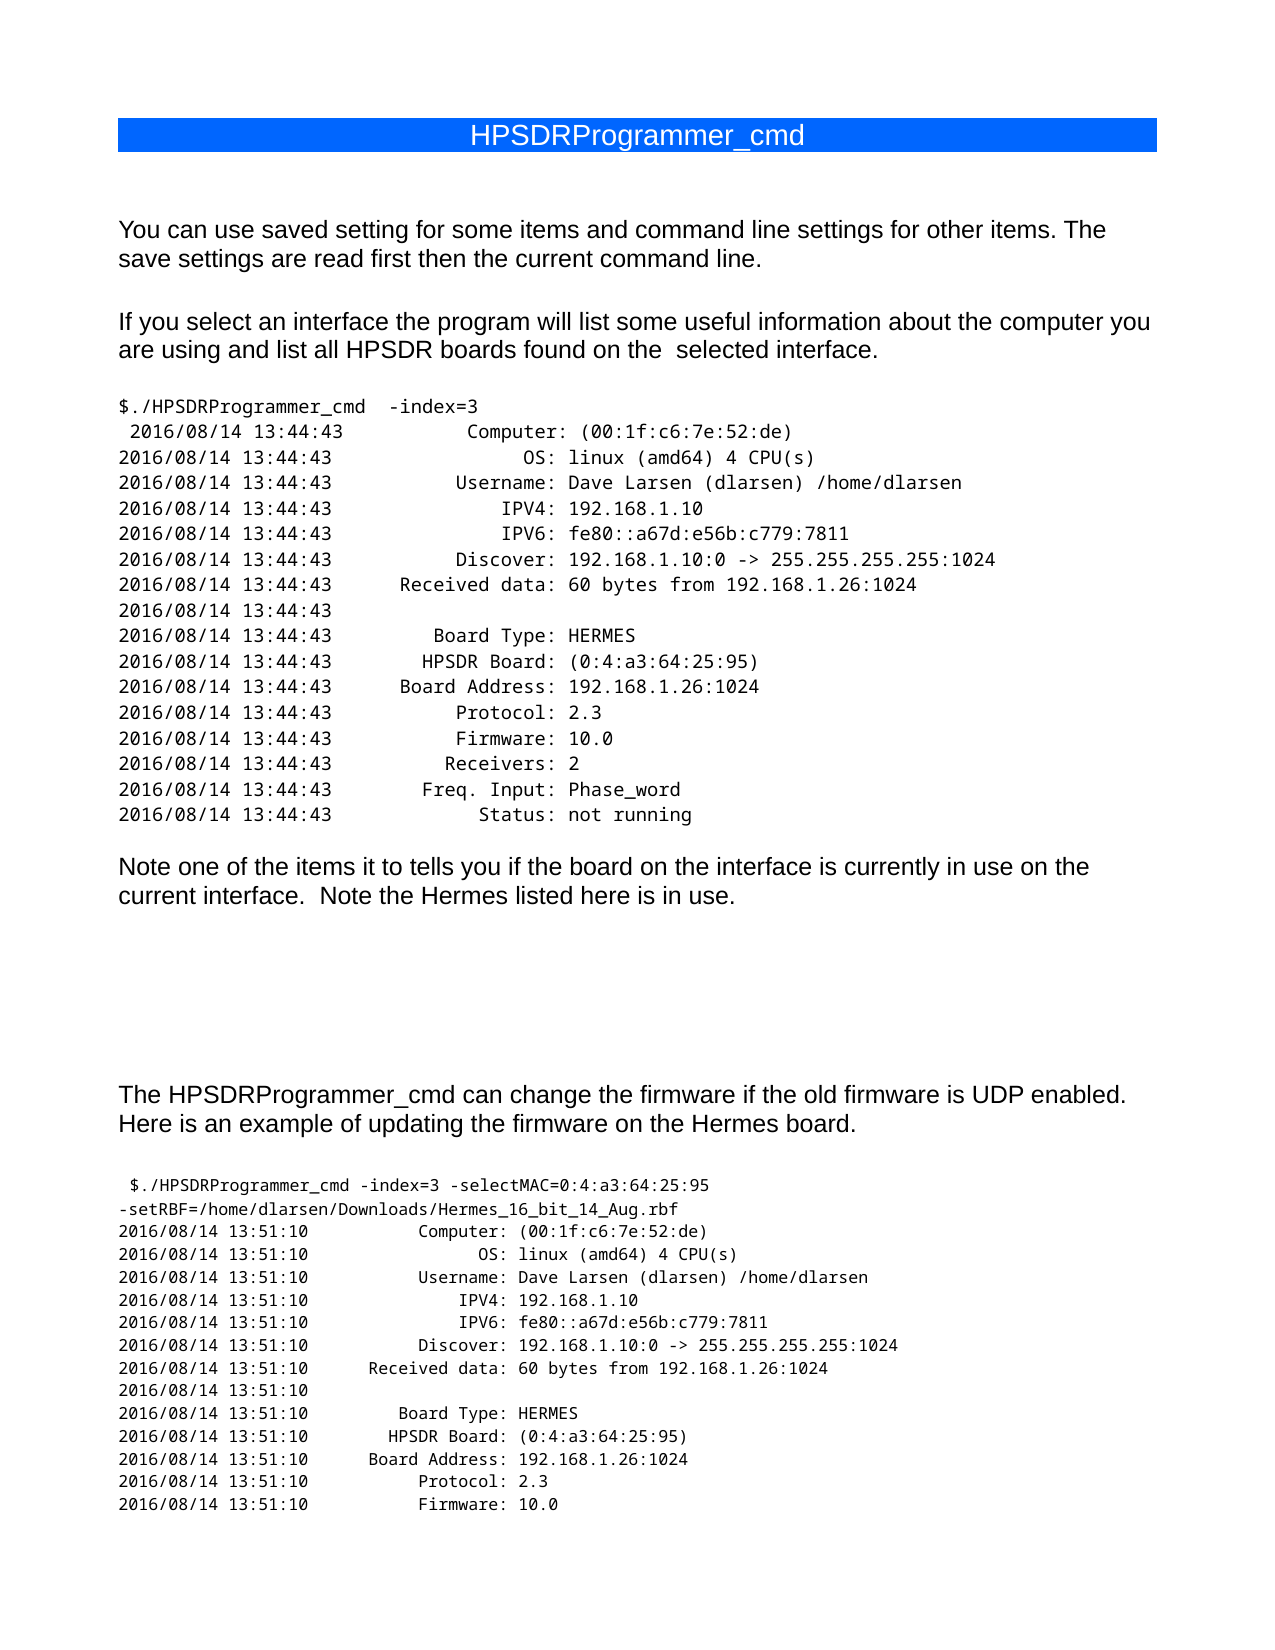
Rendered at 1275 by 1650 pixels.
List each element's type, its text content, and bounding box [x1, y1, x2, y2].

text 2016/08/14 13:51:10 OS: linux (amd64) 4 CPU(s) [118, 1243, 1157, 1265]
text The HPSDRProgrammer_cmd can change the firmware if the old firmware is UDP enabled. Here is an example of updating the firmware on the Hermes board. [118, 1080, 1157, 1138]
text $./HPSDRProgrammer_cmd -index=3 -selectMAC=0:4:a3:64:25:95 -setRBF=/home/dlarsen/Downloads/Hermes_16_bit_14_Aug.rbf [118, 1172, 1157, 1220]
text Note one of the items it to tells you if the board on the interface is currently in use on the current interface. Note the Hermes listed here is in use. [118, 852, 1157, 910]
text 2016/08/14 13:51:10 Board Address: 192.168.1.26:1024 [118, 1447, 1157, 1470]
text 2016/08/14 13:44:43 Username: Dave Larsen (dlarsen) /home/dlarsen [118, 469, 1157, 495]
text 2016/08/14 13:44:43 Computer: (00:1f:c6:7e:52:de) [118, 418, 1157, 444]
text 2016/08/14 13:51:10 Protocol: 2.3 [118, 1470, 1157, 1492]
text 2016/08/14 13:51:10 Username: Dave Larsen (dlarsen) /home/dlarsen [118, 1265, 1157, 1288]
text 2016/08/14 13:44:43 Protocol: 2.3 [118, 699, 1157, 725]
text 2016/08/14 13:44:43 Received data: 60 bytes from 192.168.1.26:1024 [118, 572, 1157, 597]
text 2016/08/14 13:51:10 Computer: (00:1f:c6:7e:52:de) [118, 1220, 1157, 1243]
text 2016/08/14 13:44:43 OS: linux (amd64) 4 CPU(s) [118, 444, 1157, 469]
text 2016/08/14 13:51:10 HPSDR Board: (0:4:a3:64:25:95) [118, 1424, 1157, 1447]
text 2016/08/14 13:51:10 Firmware: 10.0 [118, 1492, 1157, 1515]
text 2016/08/14 13:44:43 IPV6: fe80::a67d:e56b:c779:7811 [118, 521, 1157, 546]
text 2016/08/14 13:51:10 Board Type: HERMES [118, 1402, 1157, 1424]
text 2016/08/14 13:44:43 Board Type: HERMES [118, 623, 1157, 648]
text If you select an interface the program will list some useful information about the computer you are using and list all HPSDR boards found on the selected interface. [118, 307, 1157, 364]
text 2016/08/14 13:44:43 HPSDR Board: (0:4:a3:64:25:95) [118, 648, 1157, 674]
text 2016/08/14 13:51:10 Received data: 60 bytes from 192.168.1.26:1024 [118, 1356, 1157, 1379]
text 2016/08/14 13:44:43 Board Address: 192.168.1.26:1024 [118, 674, 1157, 699]
text 2016/08/14 13:44:43 [118, 597, 1157, 623]
text 2016/08/14 13:44:43 Firmware: 10.0 [118, 725, 1157, 750]
text You can use saved setting for some items and command line settings for other items. The save settings are read first then the current command line. [118, 215, 1157, 273]
text 2016/08/14 13:51:10 Discover: 192.168.1.10:0 -> 255.255.255.255:1024 [118, 1333, 1157, 1356]
text 2016/08/14 13:44:43 Receivers: 2 [118, 750, 1157, 776]
text $./HPSDRProgrammer_cmd -index=3 [118, 393, 1157, 418]
text 2016/08/14 13:51:10 IPV6: fe80::a67d:e56b:c779:7811 [118, 1311, 1157, 1333]
text 2016/08/14 13:51:10 [118, 1379, 1157, 1402]
text 2016/08/14 13:44:43 IPV4: 192.168.1.10 [118, 495, 1157, 521]
text 2016/08/14 13:44:43 Status: not running [118, 801, 1157, 827]
text 2016/08/14 13:44:43 Freq. Input: Phase_word [118, 776, 1157, 801]
text 2016/08/14 13:51:10 IPV4: 192.168.1.10 [118, 1288, 1157, 1311]
text 2016/08/14 13:44:43 Discover: 192.168.1.10:0 -> 255.255.255.255:1024 [118, 546, 1157, 572]
